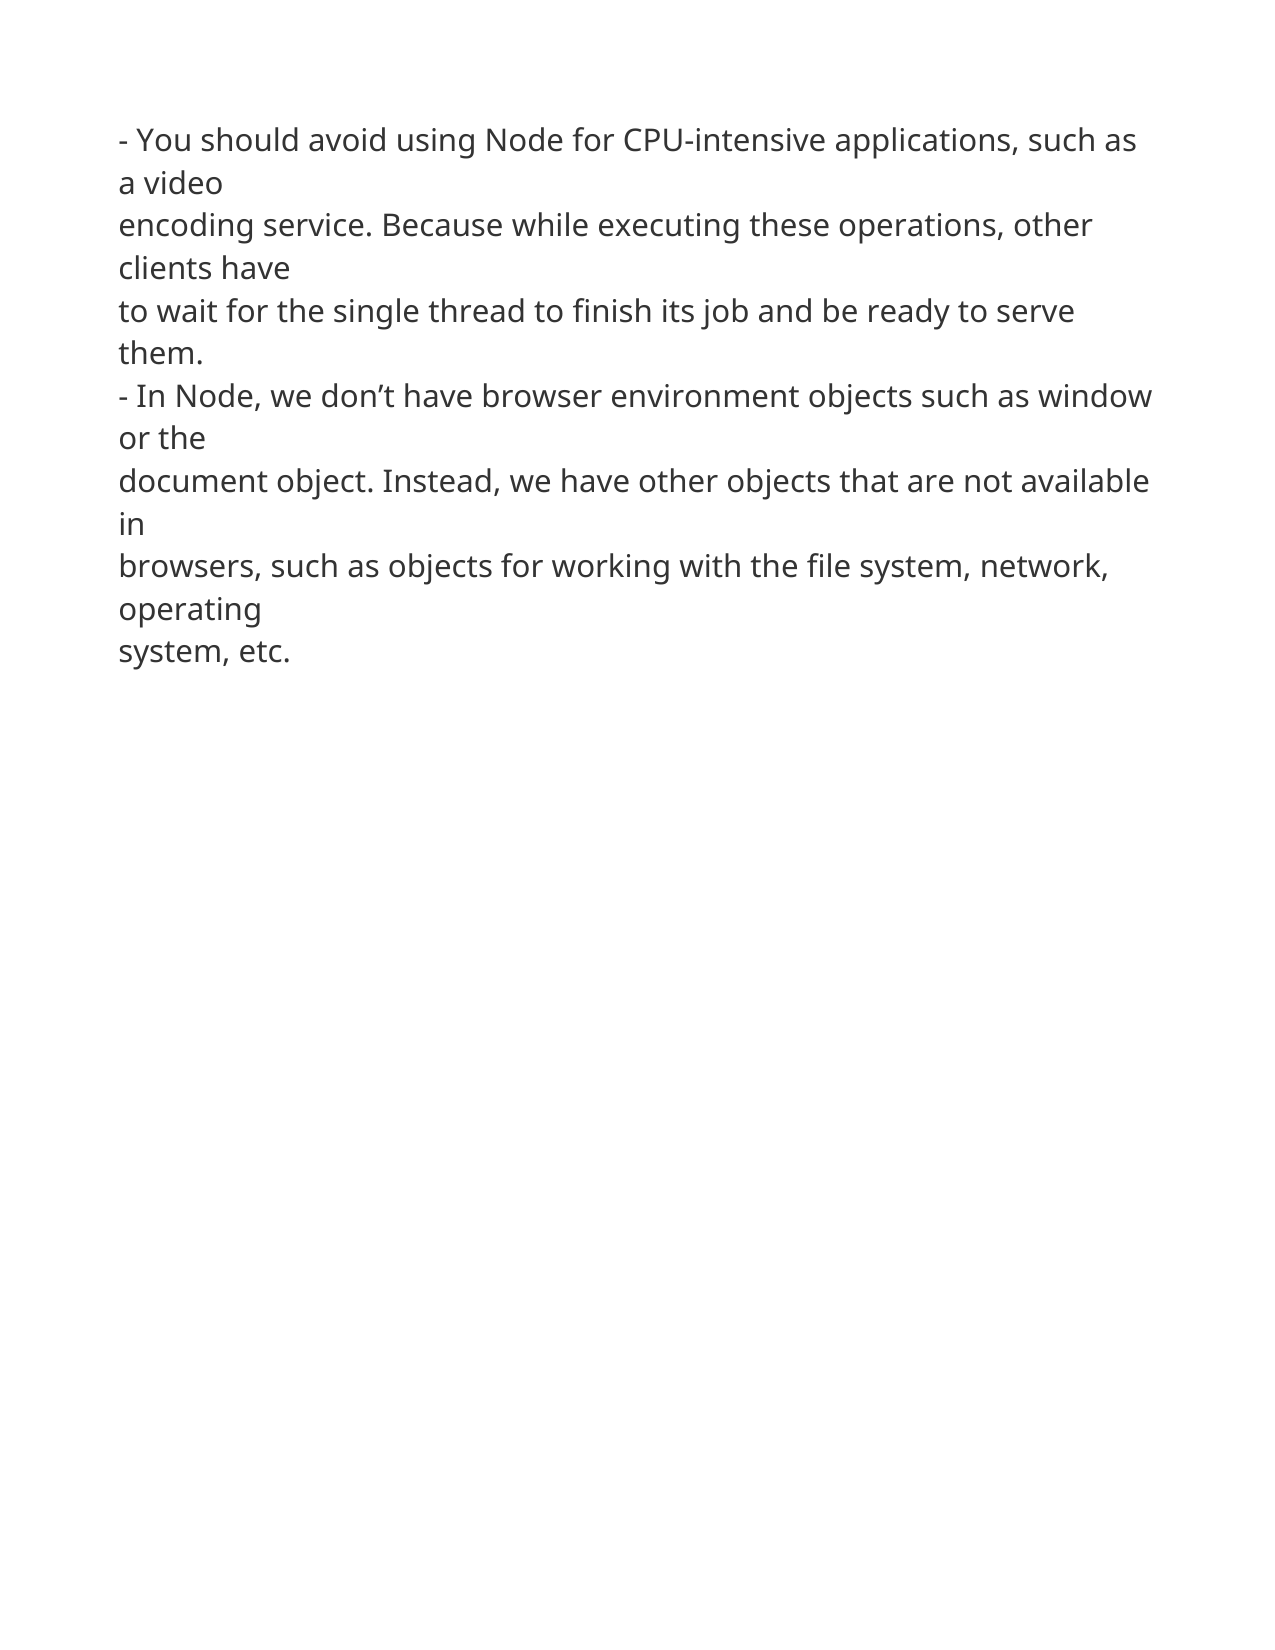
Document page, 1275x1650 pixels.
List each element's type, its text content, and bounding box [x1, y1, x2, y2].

text browsers, such as objects for working with the file system, network, operating [118, 544, 1157, 629]
text - In Node, we don’t have browser environment objects such as window or the [118, 374, 1157, 459]
text document object. Instead, we have other objects that are not available in [118, 459, 1157, 544]
text encoding service. Because while executing these operations, other clients have [118, 203, 1157, 288]
text - You should avoid using Node for CPU-intensive applications, such as a video [118, 118, 1157, 203]
text to wait for the single thread to finish its job and be ready to serve them. [118, 288, 1157, 374]
text system, etc. [118, 629, 1157, 672]
